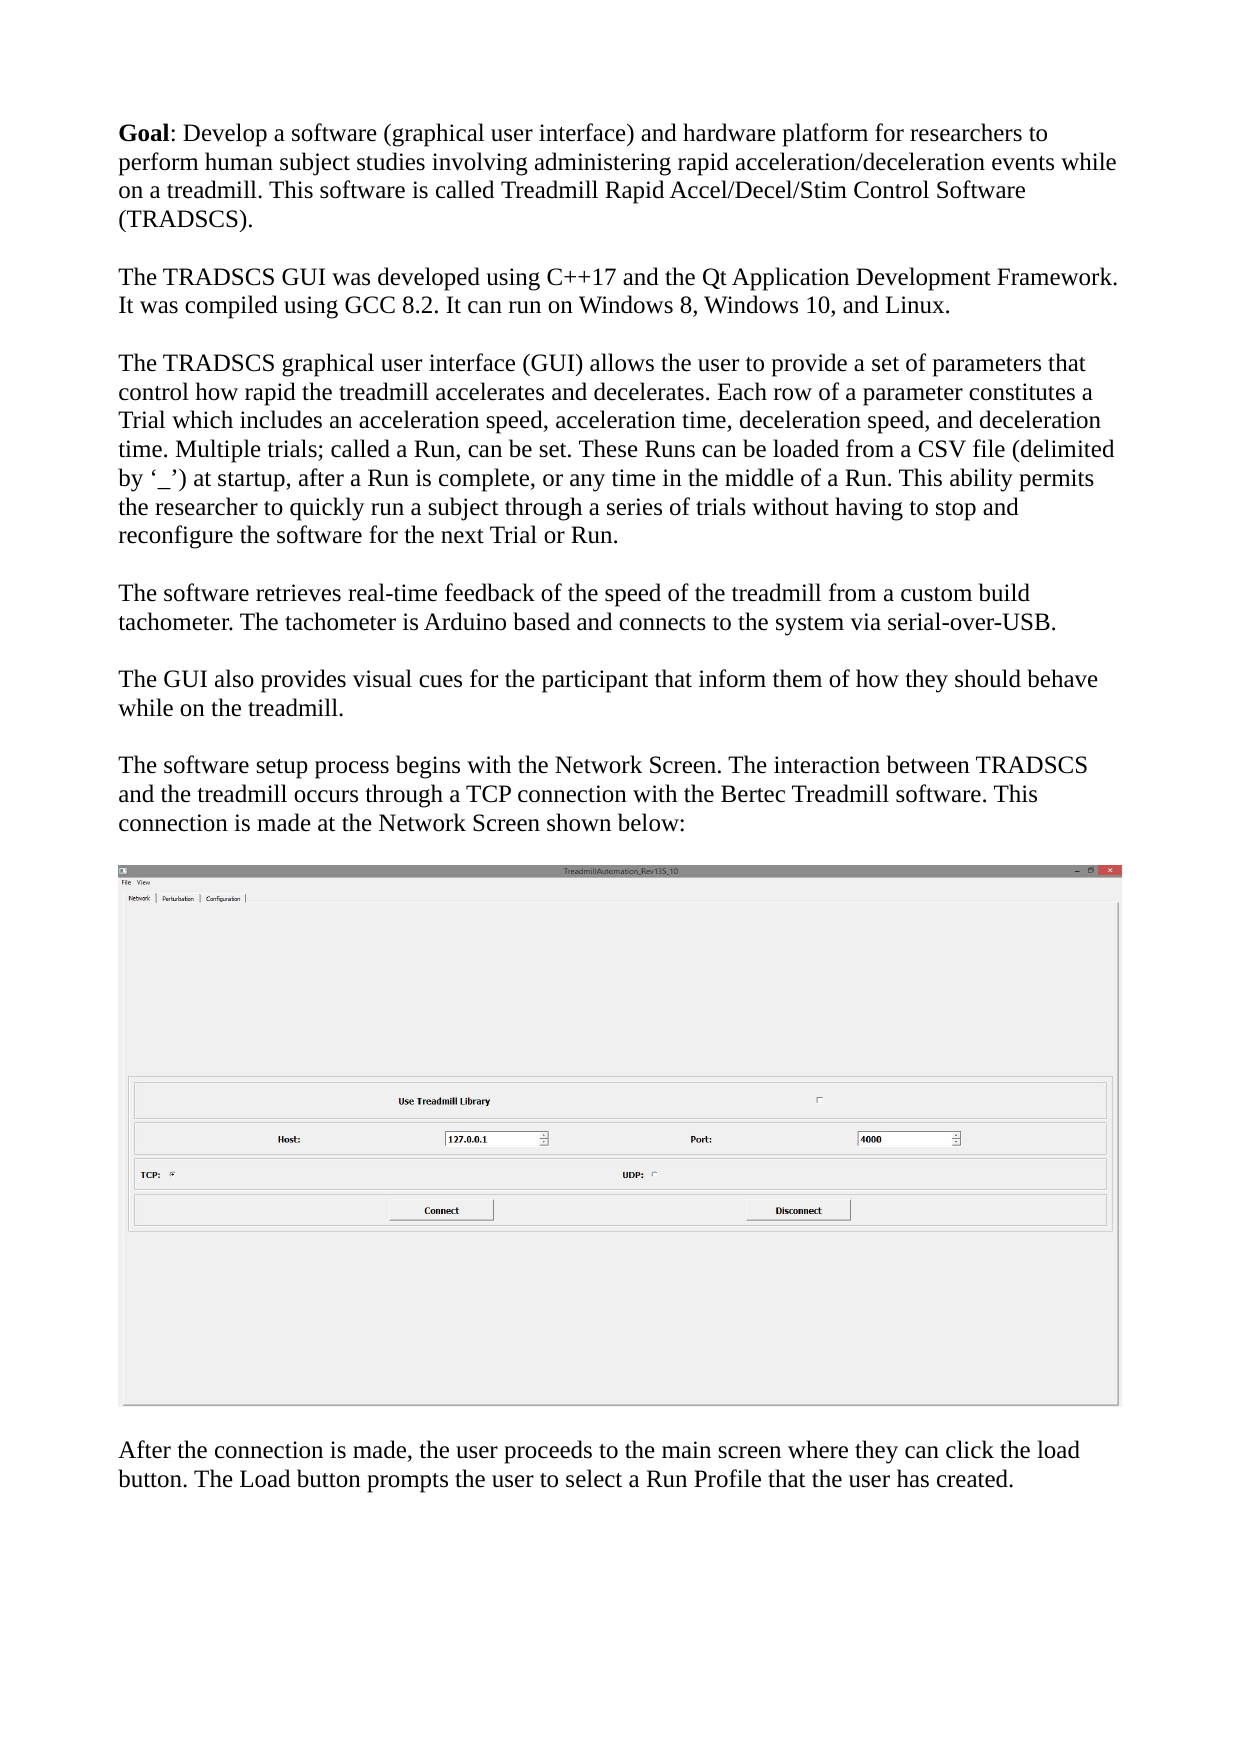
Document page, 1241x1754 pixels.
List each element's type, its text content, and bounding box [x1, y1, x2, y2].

text The TRADSCS graphical user interface (GUI) allows the user to provide a set of parameters that control how rapid the treadmill accelerates and decelerates. Each row of a parameter constitutes a Trial which includes an acceleration speed, acceleration time, deceleration speed, and deceleration time. Multiple trials; called a Run, can be set. These Runs can be loaded from a CSV file (delimited by ‘_’) at startup, after a Run is complete, or any time in the middle of a Run. This ability permits the researcher to quickly run a subject through a series of trials without having to stop and reconfigure the software for the next Trial or Run. [118, 348, 1122, 549]
text The GUI also provides visual cues for the participant that inform them of how they should behave while on the treadmill. [118, 664, 1122, 722]
text The software retrieves real-time feedback of the speed of the treadmill from a custom build tachometer. The tachometer is Arduino based and connects to the system via serial-over-USB. [118, 578, 1122, 636]
text The software setup process begins with the Network Screen. The interaction between TRADSCS and the treadmill occurs through a TCP connection with the Bertec Treadmill software. This connection is made at the Network Screen shown below: [118, 751, 1122, 837]
text Goal: Develop a software (graphical user interface) and hardware platform for researchers to perform human subject studies involving administering rapid acceleration/deceleration events while on a treadmill. This software is called Treadmill Rapid Accel/Decel/Stim Control Software (TRADSCS). [118, 118, 1122, 233]
picture [118, 865, 1123, 1407]
text After the connection is made, the user proceeds to the main screen where they can click the load button. The Load button prompts the user to select a Run Profile that the user has created. [118, 1435, 1122, 1492]
text The TRADSCS GUI was developed using C++17 and the Qt Application Development Framework. It was compiled using GCC 8.2. It can run on Windows 8, Windows 10, and Linux. [118, 262, 1122, 319]
